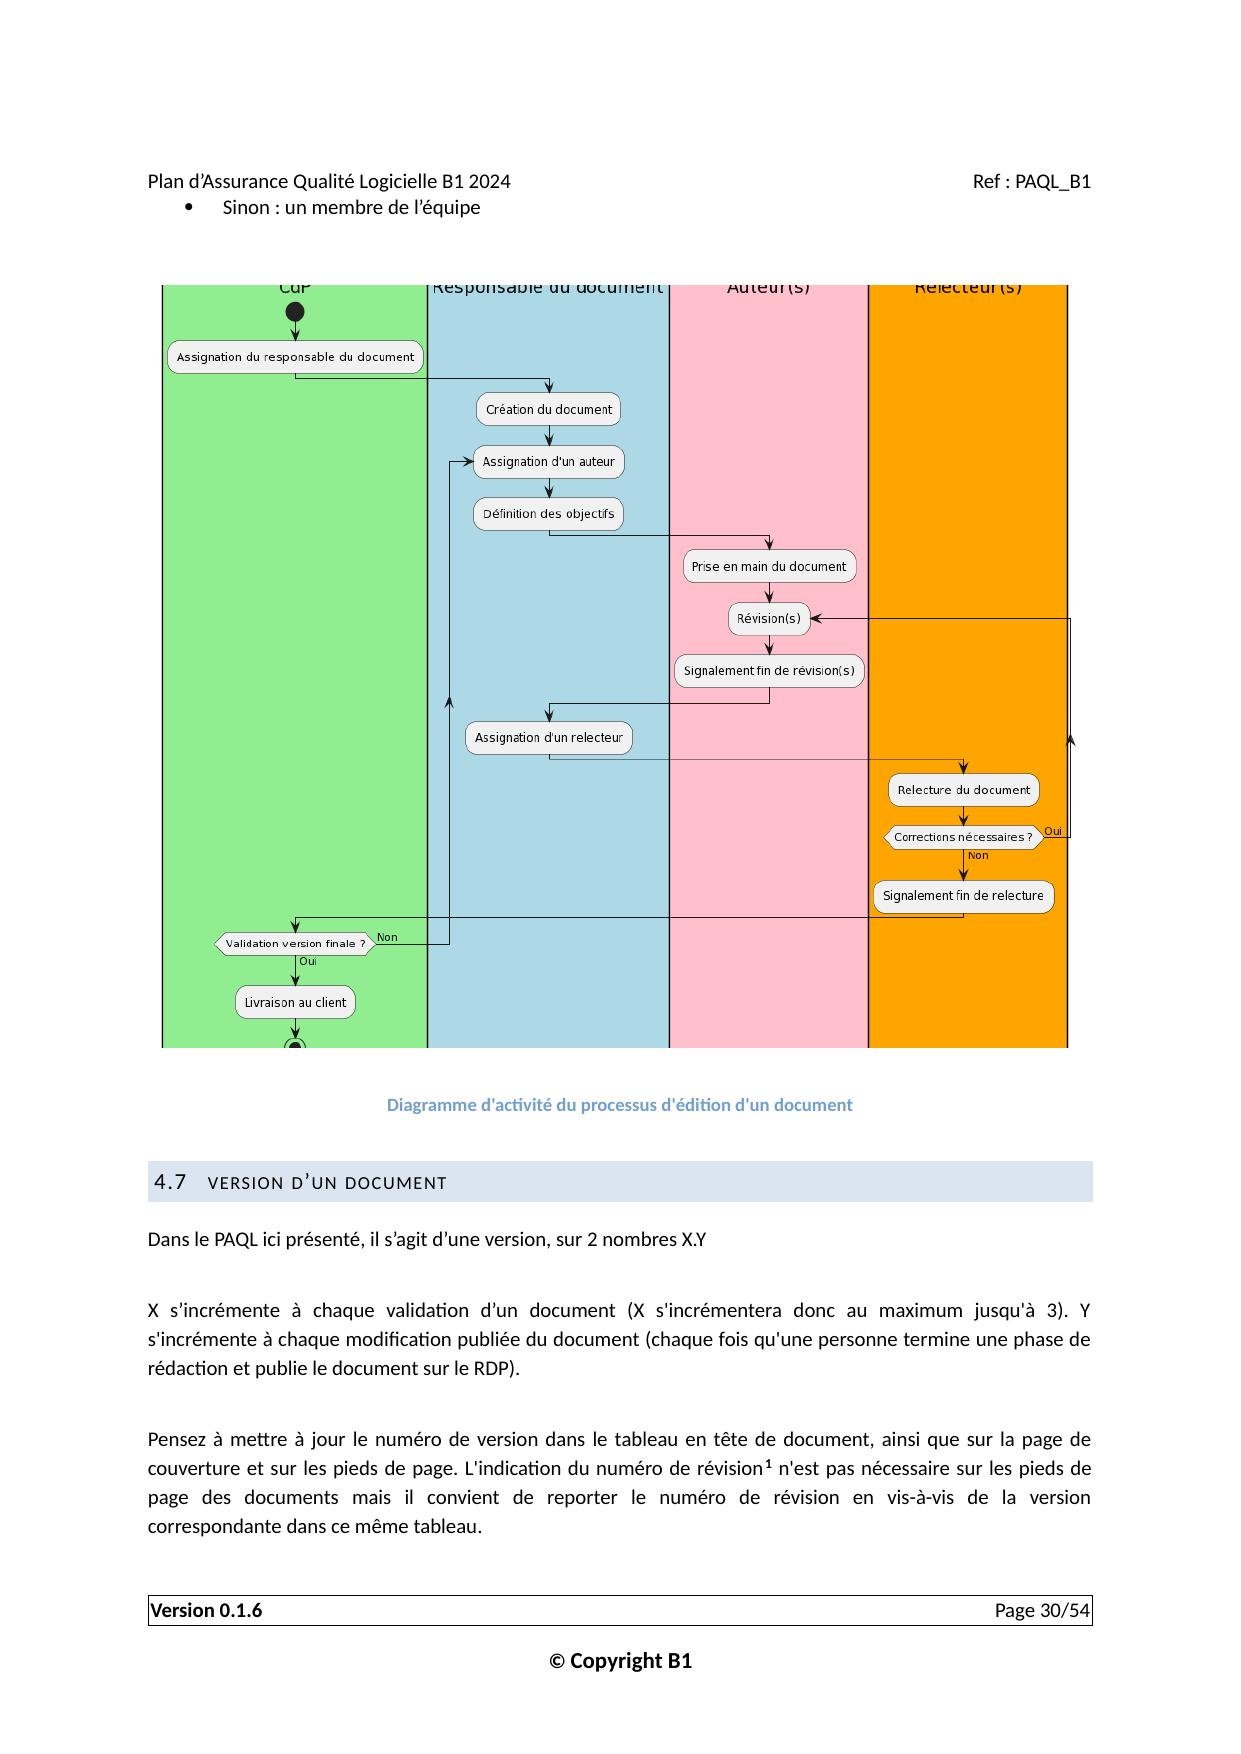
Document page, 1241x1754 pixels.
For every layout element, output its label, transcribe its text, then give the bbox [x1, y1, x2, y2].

text Pensez à mettre à jour le numéro de version dans le tableau en tête de document, ainsi que sur la page de couverture et sur les pieds de page. L'indication du numéro de révision1 n'est pas nécessaire sur les pieds de page des documents mais il convient de reporter le numéro de révision en vis-à-vis de la version correspondante dans ce même tableau. [148, 1426, 1093, 1539]
text Diagramme d'activité du processus d'édition d'un document [148, 1093, 1093, 1116]
list version d’un document [154, 1168, 1086, 1196]
text Dans le PAQL ici présenté, il s’agit d’une version, sur 2 nombres X.Y [148, 1227, 1093, 1252]
text X s’incrémente à chaque validation d’un document (X s'incrémentera donc au maximum jusqu'à 3). Y s'incrémente à chaque modification publiée du document (chaque fois qu'une personne termine une phase de rédaction et publie le document sur le RDP). [148, 1297, 1093, 1381]
list Sinon : un membre de l’équipe [185, 194, 1093, 219]
